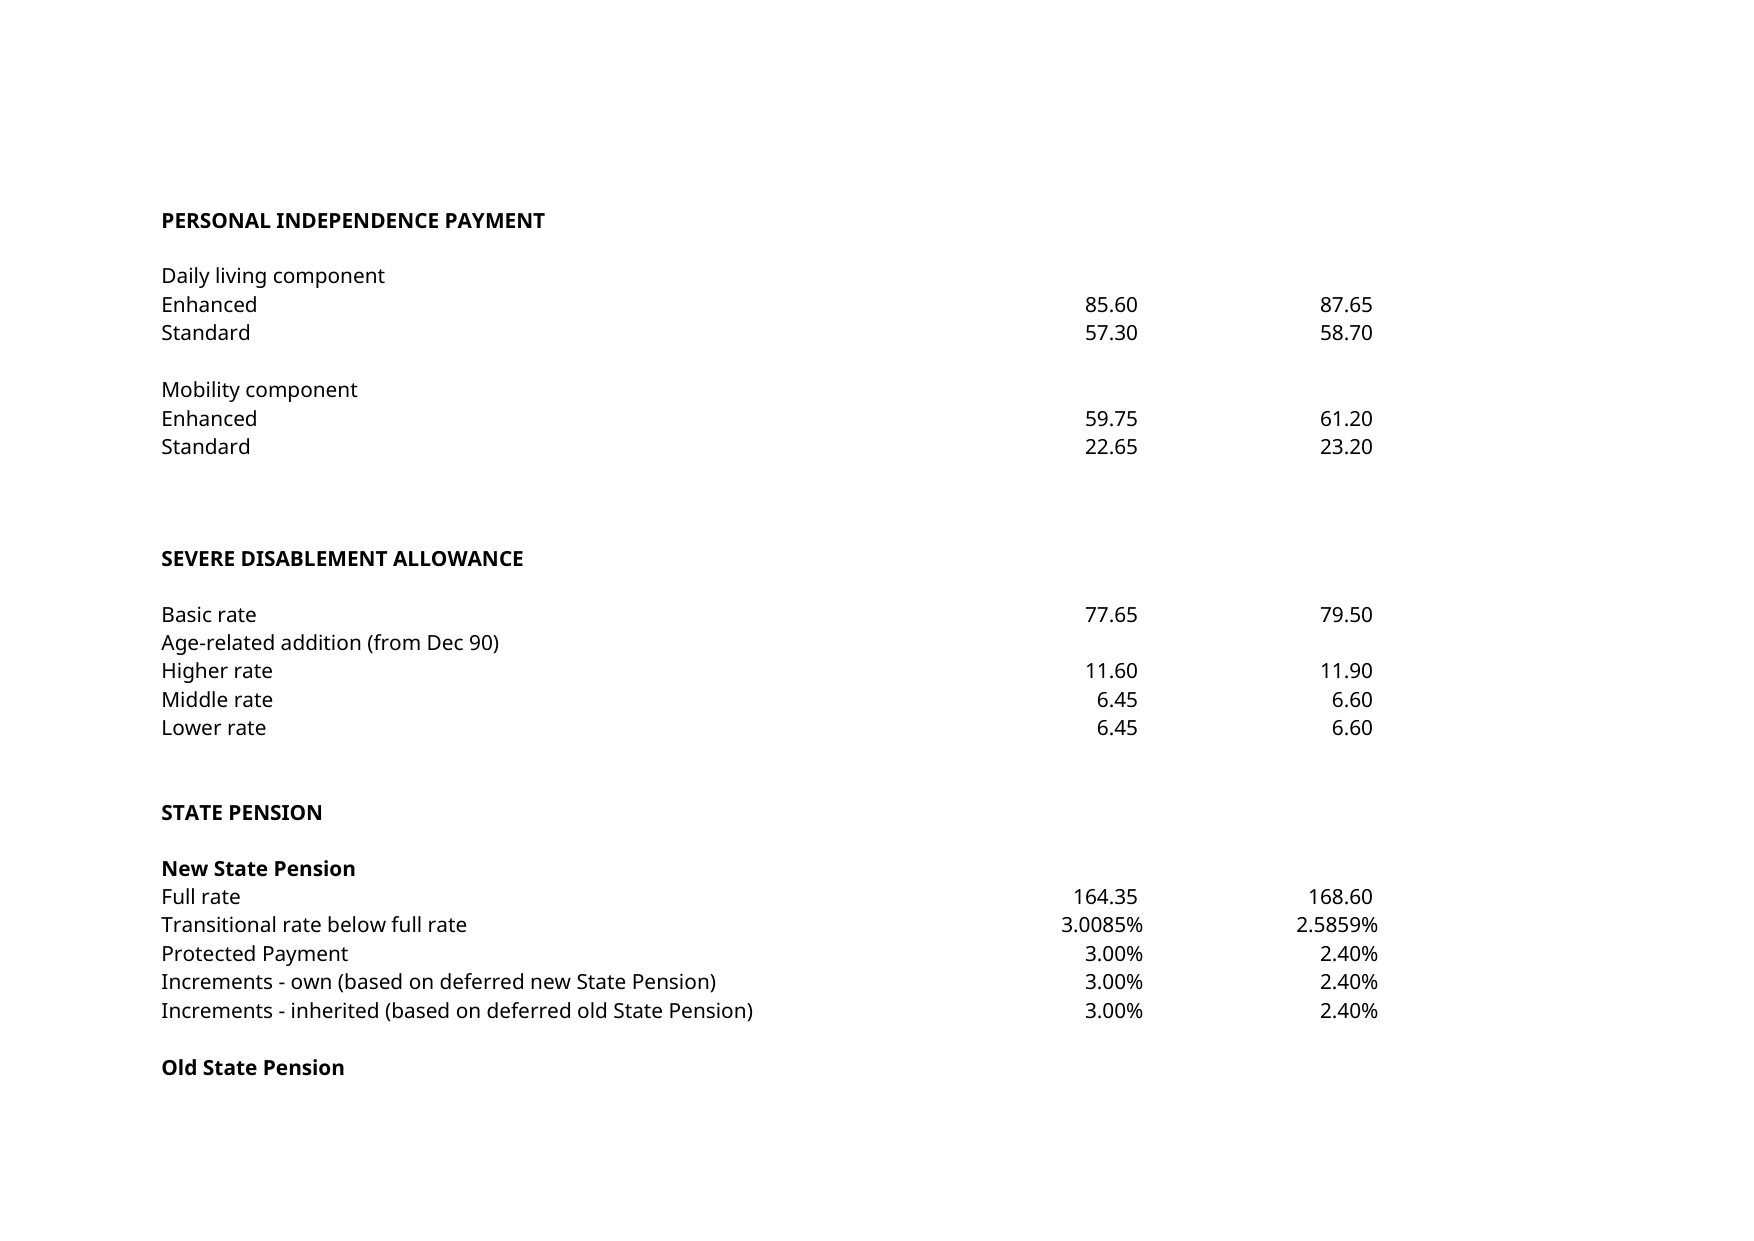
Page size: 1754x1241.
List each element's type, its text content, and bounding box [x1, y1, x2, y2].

table_cell [150, 489, 938, 517]
table_cell Standard [150, 319, 938, 347]
table_cell [150, 179, 938, 206]
table_cell 3.00% [938, 939, 1154, 967]
table_cell [938, 461, 1154, 489]
table_cell [1155, 179, 1389, 206]
table_cell Standard [150, 432, 938, 461]
table_cell 87.65 [1155, 290, 1389, 318]
table_cell [150, 770, 938, 798]
table_cell [1155, 489, 1389, 517]
table_cell [938, 1024, 1154, 1053]
table_cell [938, 770, 1154, 798]
table_cell [938, 544, 1154, 572]
table_cell [938, 150, 1154, 178]
table_cell Age-related addition (from Dec 90) [150, 628, 938, 657]
table_cell New State Pension [150, 854, 938, 882]
table_cell 61.20 [1155, 404, 1389, 432]
table_cell [1155, 234, 1389, 262]
table_cell [938, 628, 1154, 657]
table_cell 2.40% [1155, 939, 1389, 967]
table_cell 3.0085% [938, 911, 1154, 939]
table_cell [938, 234, 1154, 262]
table_cell [1155, 1053, 1389, 1081]
table_cell 3.00% [938, 996, 1154, 1024]
table_cell [1155, 770, 1389, 798]
table_cell [1155, 826, 1389, 854]
table_cell [150, 742, 938, 770]
table_cell 168.60 [1155, 882, 1389, 911]
table_cell [938, 573, 1154, 600]
table_cell [150, 461, 938, 489]
table_cell Enhanced [150, 404, 938, 432]
table_cell Higher rate [150, 657, 938, 685]
table_cell Protected Payment [150, 939, 938, 967]
table_cell [938, 489, 1154, 517]
table_cell Lower rate [150, 714, 938, 742]
table_cell [1155, 628, 1389, 657]
table_cell [938, 826, 1154, 854]
table_cell 3.00% [938, 968, 1154, 996]
table_cell [1155, 1024, 1389, 1053]
table_cell [938, 742, 1154, 770]
table_cell [938, 262, 1154, 290]
table_cell Enhanced [150, 290, 938, 318]
table_cell [150, 517, 938, 544]
table_cell 11.60 [938, 657, 1154, 685]
table_cell [1155, 798, 1389, 826]
table_cell [938, 517, 1154, 544]
table_cell Old State Pension [150, 1053, 938, 1081]
table_cell 6.45 [938, 714, 1154, 742]
table_cell [1155, 206, 1389, 234]
table_cell [1155, 854, 1389, 882]
table_cell 85.60 [938, 290, 1154, 318]
table_cell PERSONAL INDEPENDENCE PAYMENT [150, 206, 938, 234]
table_cell [1155, 262, 1389, 290]
table_cell 58.70 [1155, 319, 1389, 347]
table_cell [938, 798, 1154, 826]
table_cell [1155, 375, 1389, 404]
table_cell 6.60 [1155, 685, 1389, 713]
table_cell 59.75 [938, 404, 1154, 432]
table_cell 6.60 [1155, 714, 1389, 742]
table_cell [1155, 517, 1389, 544]
table_cell Increments - own (based on deferred new State Pension) [150, 968, 938, 996]
table_cell [1155, 150, 1389, 178]
table_cell [150, 347, 938, 375]
table_cell [1155, 544, 1389, 572]
table_cell Mobility component [150, 375, 938, 404]
table_cell 2.5859% [1155, 911, 1389, 939]
table_cell [150, 573, 938, 600]
table_cell 23.20 [1155, 432, 1389, 461]
table_cell 22.65 [938, 432, 1154, 461]
table_cell SEVERE DISABLEMENT ALLOWANCE [150, 544, 938, 572]
table_cell [938, 179, 1154, 206]
table_cell [1155, 461, 1389, 489]
table_cell Full rate [150, 882, 938, 911]
table_cell [150, 1024, 938, 1053]
table_cell [150, 150, 938, 178]
table_cell [150, 234, 938, 262]
table_cell [938, 1053, 1154, 1081]
table_cell [938, 375, 1154, 404]
table_cell 11.90 [1155, 657, 1389, 685]
table_cell Transitional rate below full rate [150, 911, 938, 939]
table_cell 6.45 [938, 685, 1154, 713]
table_cell 77.65 [938, 600, 1154, 628]
table_cell [938, 854, 1154, 882]
table_cell Increments - inherited (based on deferred old State Pension) [150, 996, 938, 1024]
table_cell [938, 347, 1154, 375]
table_cell [1155, 573, 1389, 600]
table_cell 164.35 [938, 882, 1154, 911]
table_cell Daily living component [150, 262, 938, 290]
table_cell 2.40% [1155, 968, 1389, 996]
table_cell [1155, 742, 1389, 770]
table_cell Basic rate [150, 600, 938, 628]
table_cell [150, 826, 938, 854]
table_cell 2.40% [1155, 996, 1389, 1024]
table_cell 57.30 [938, 319, 1154, 347]
table_cell 79.50 [1155, 600, 1389, 628]
table_cell [1155, 347, 1389, 375]
table_cell [938, 206, 1154, 234]
table_cell Middle rate [150, 685, 938, 713]
table_cell STATE PENSION [150, 798, 938, 826]
